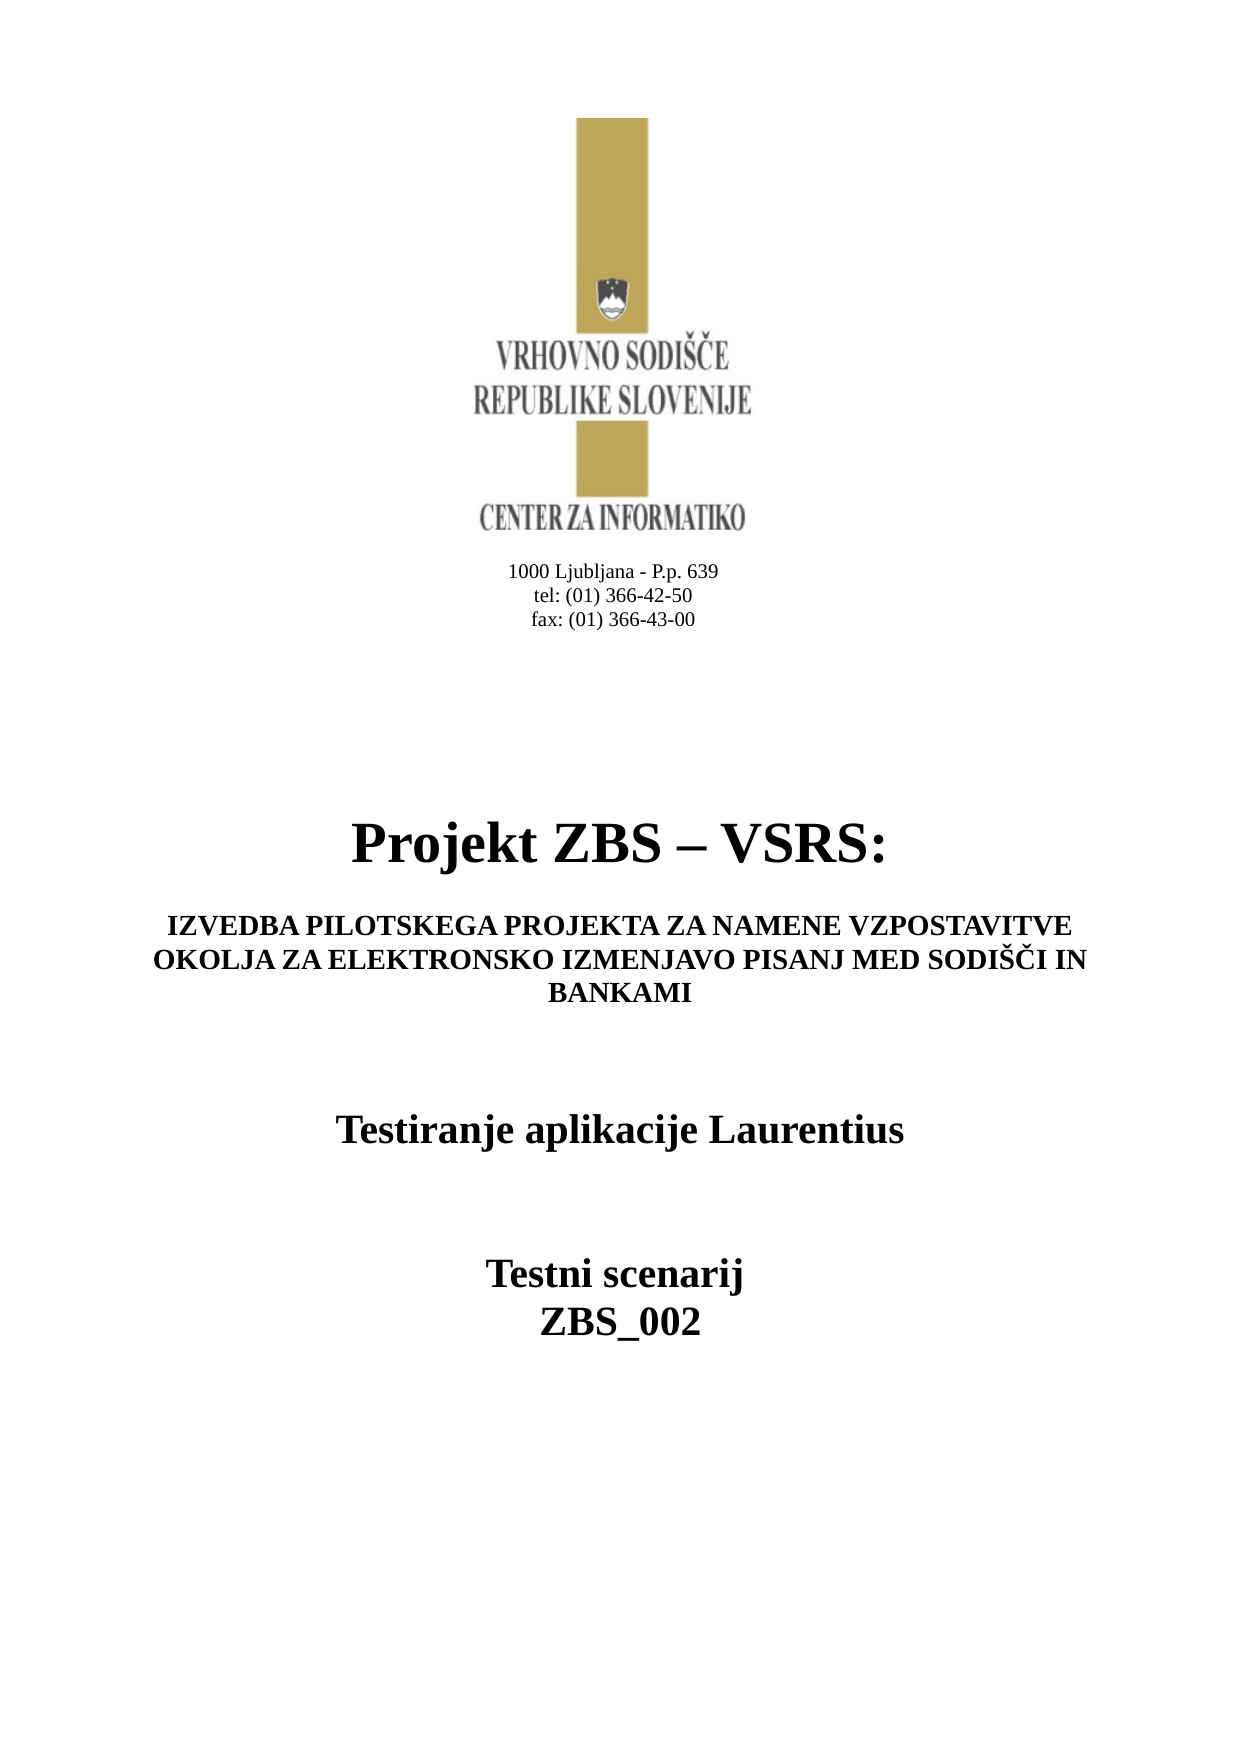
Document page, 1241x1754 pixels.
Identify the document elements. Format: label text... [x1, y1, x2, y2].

text Testni scenarij [118, 1248, 1122, 1296]
text Projekt ZBS – VSRS: [118, 808, 1122, 875]
text tel: (01) 366-42-50 [378, 583, 847, 607]
text fax: (01) 366-43-00 [378, 607, 847, 631]
text ZBS_002 [118, 1296, 1122, 1344]
picture [468, 118, 758, 537]
text IZVEDBA PILOTSKEGA PROJEKTA ZA NAMENE VZPOSTAVITVE OKOLJA ZA ELEKTRONSKO IZMENJAVO PISANJ MED SODIŠČI IN BANKAMI [118, 908, 1122, 1009]
text 1000 Ljubljana - P.p. 639 [378, 558, 847, 583]
text Testiranje aplikacije Laurentius [118, 1105, 1122, 1153]
